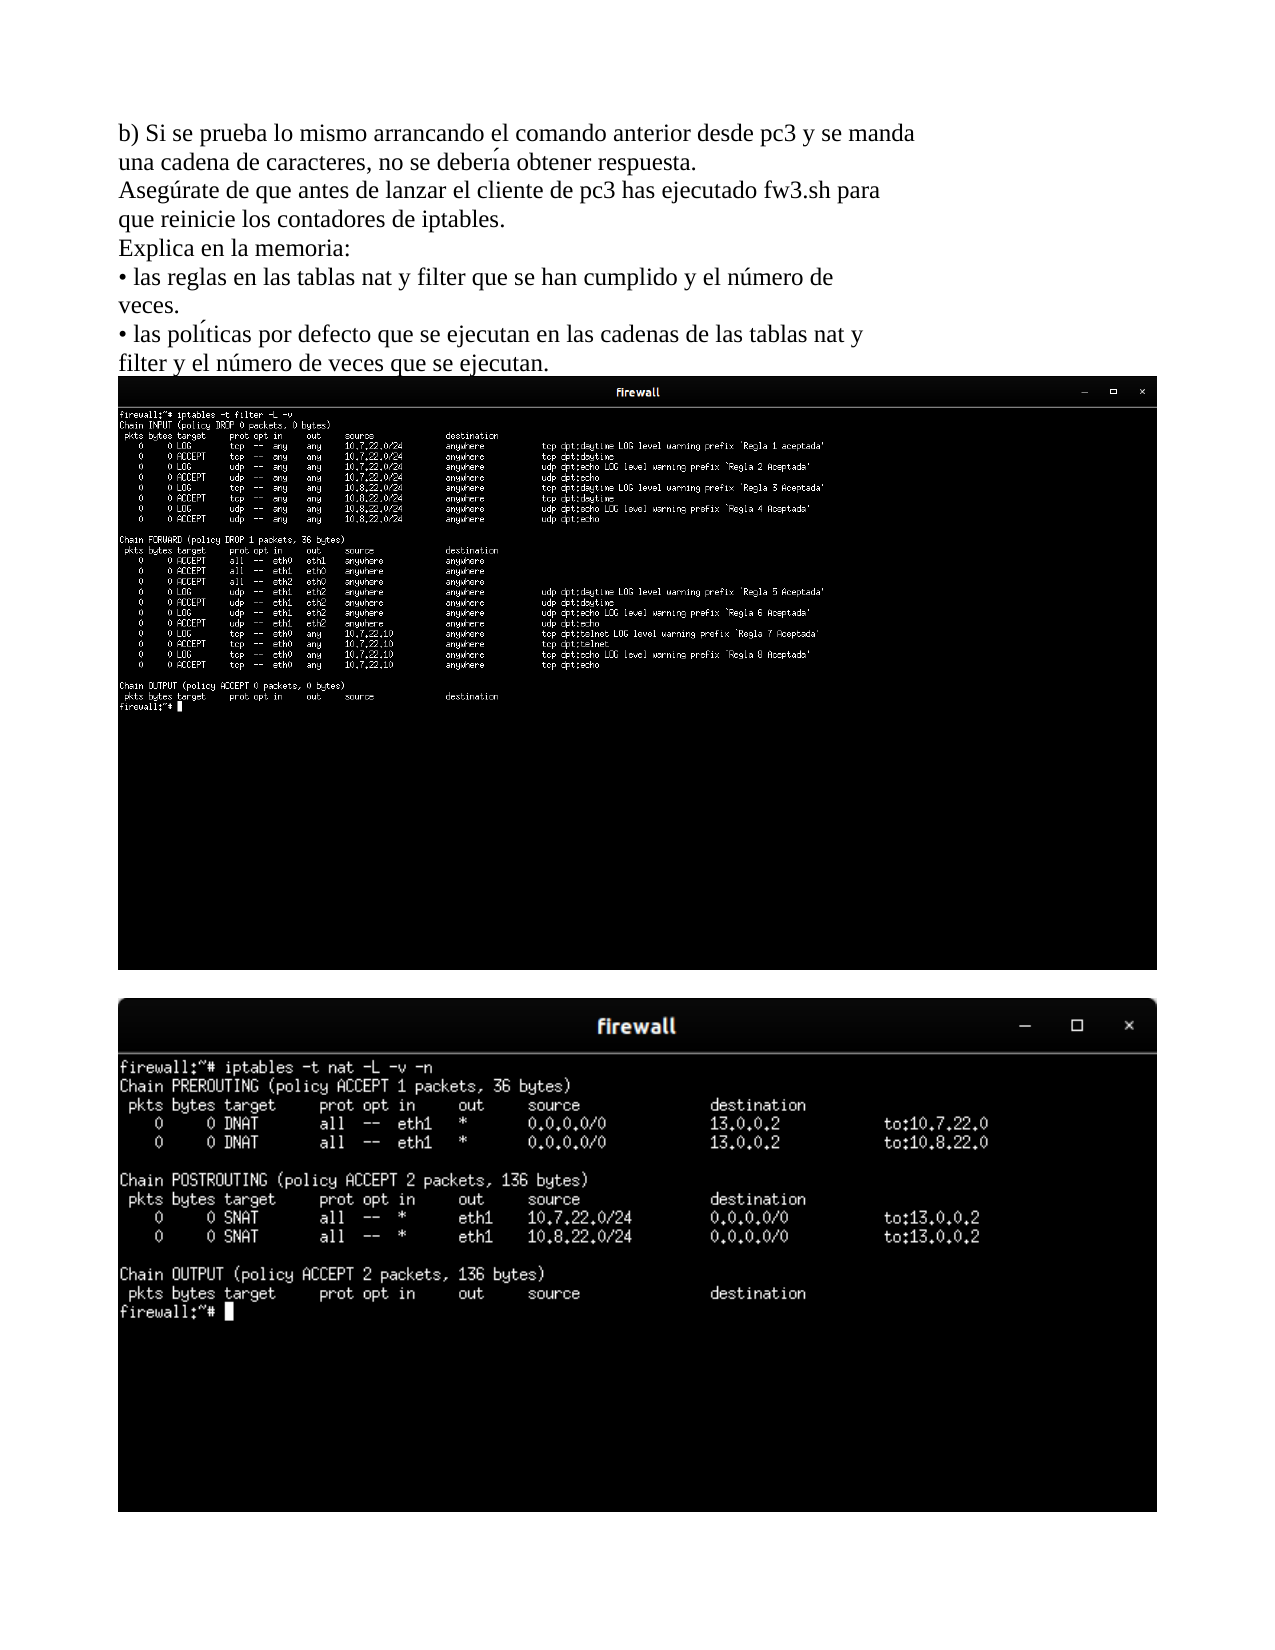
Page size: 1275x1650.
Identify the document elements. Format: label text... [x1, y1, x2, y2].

text veces. [118, 291, 1157, 319]
text b) Si se prueba lo mismo arrancando el comando anterior desde pc3 y se manda [118, 118, 1157, 147]
text • las reglas en las tablas nat y filter que se han cumplido y el número de [118, 262, 1157, 291]
text Asegúrate de que antes de lanzar el cliente de pc3 has ejecutado fw3.sh para [118, 176, 1157, 204]
text una cadena de caracteres, no se deberı́a obtener respuesta. [118, 147, 1157, 176]
text • las polı́ticas por defecto que se ejecutan en las cadenas de las tablas nat y [118, 319, 1157, 348]
picture [118, 998, 1157, 1512]
text filter y el número de veces que se ejecutan. [118, 348, 1157, 376]
text que reinicie los contadores de iptables. [118, 204, 1157, 233]
text Explica en la memoria: [118, 233, 1157, 262]
picture [118, 376, 1157, 970]
